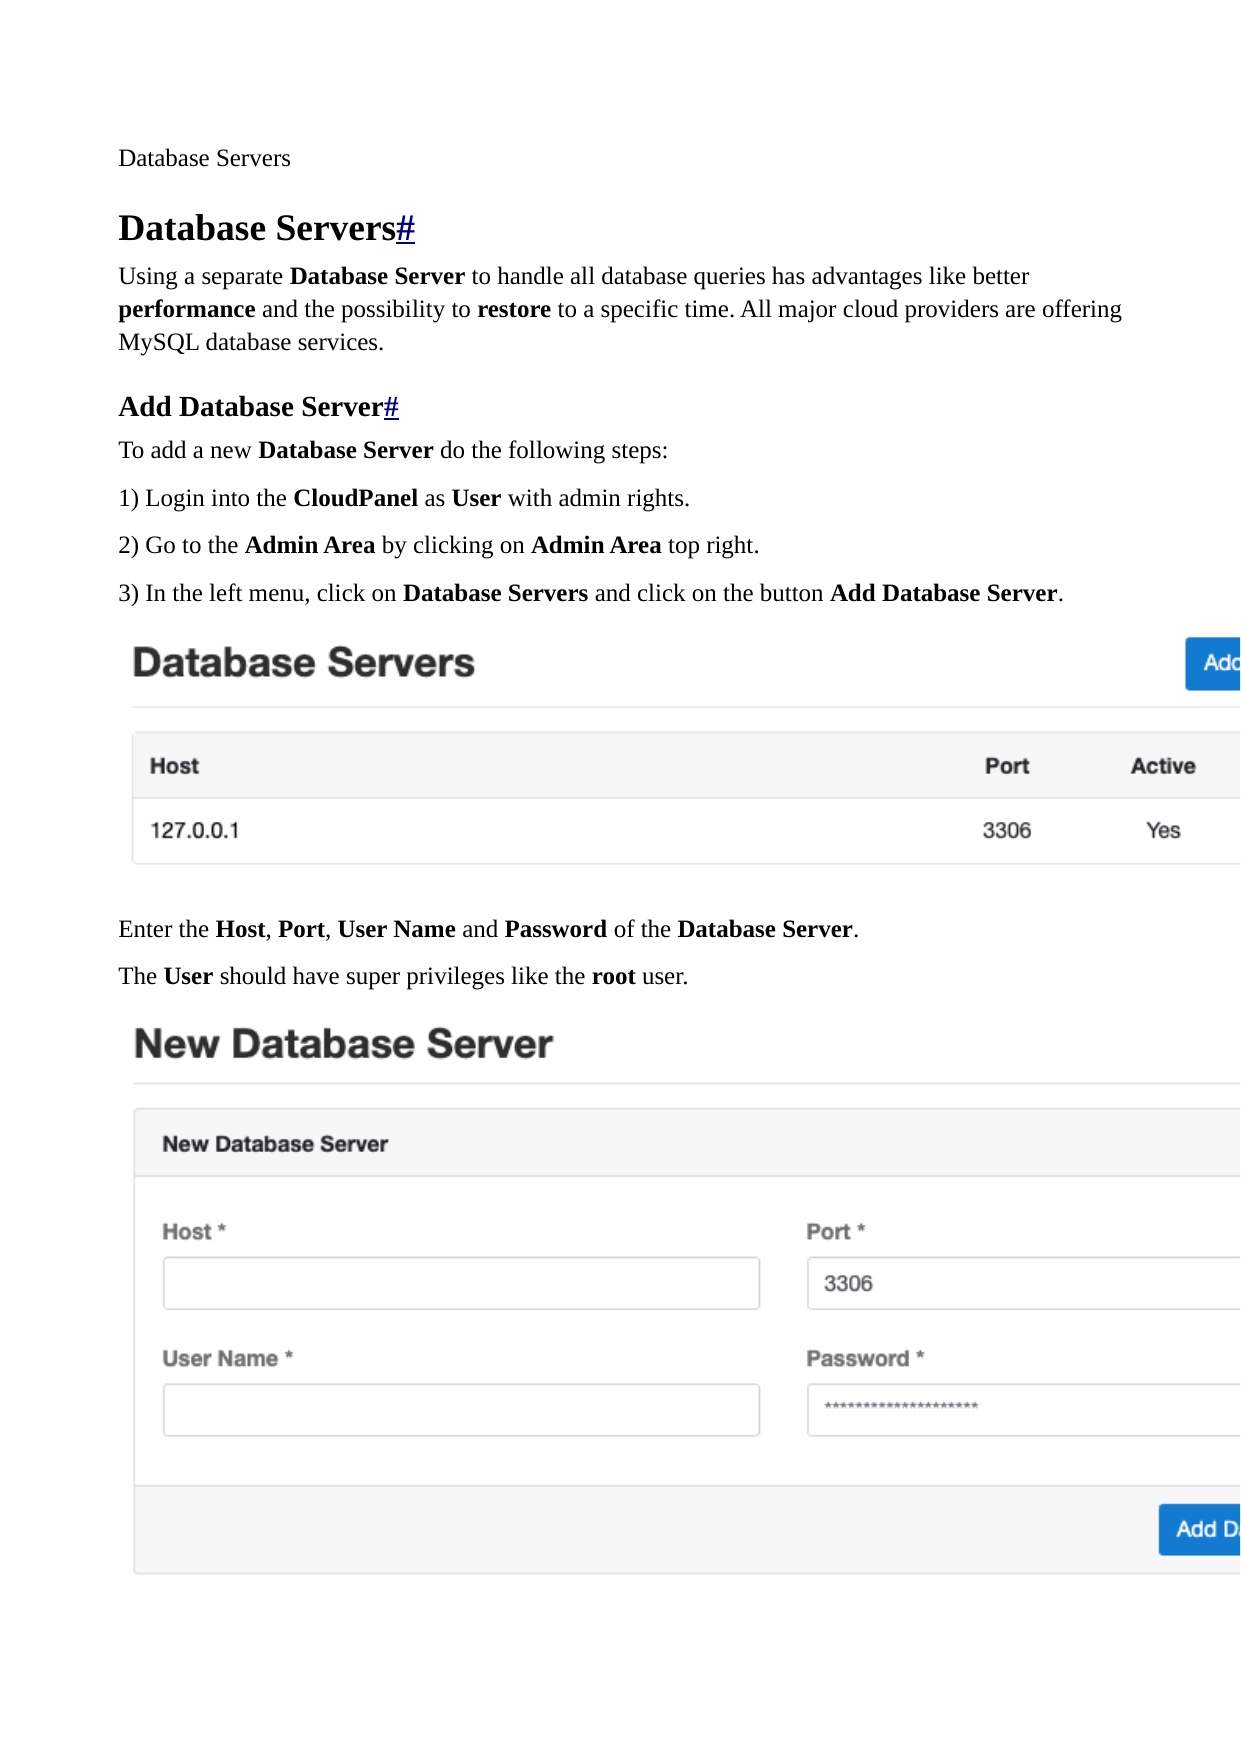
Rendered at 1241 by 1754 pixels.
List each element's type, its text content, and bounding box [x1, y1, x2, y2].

subtitle Database Servers# [118, 205, 1122, 248]
picture [118, 625, 1241, 890]
subtitle Database Servers [118, 143, 1122, 172]
text To add a new Database Server do the following steps: [118, 435, 1122, 464]
text Enter the Host, Port, User Name and Password of the Database Server. [118, 914, 1122, 943]
text 3) In the left menu, click on Database Servers and click on the button Add Database Server. [118, 578, 1122, 607]
text 1) Login into the CloudPanel as User with admin rights. [118, 483, 1122, 511]
text Using a separate Database Server to handle all database queries has advantages like better performance and the possibility to restore to a specific time. All major cloud providers are offering MySQL database services. [118, 261, 1122, 356]
text The User should have super privileges like the root user. [118, 961, 1122, 990]
text 2) Go to the Admin Area by clicking on Admin Area top right. [118, 530, 1122, 559]
picture [118, 1009, 1241, 1595]
subtitle Add Database Server# [118, 389, 1122, 423]
